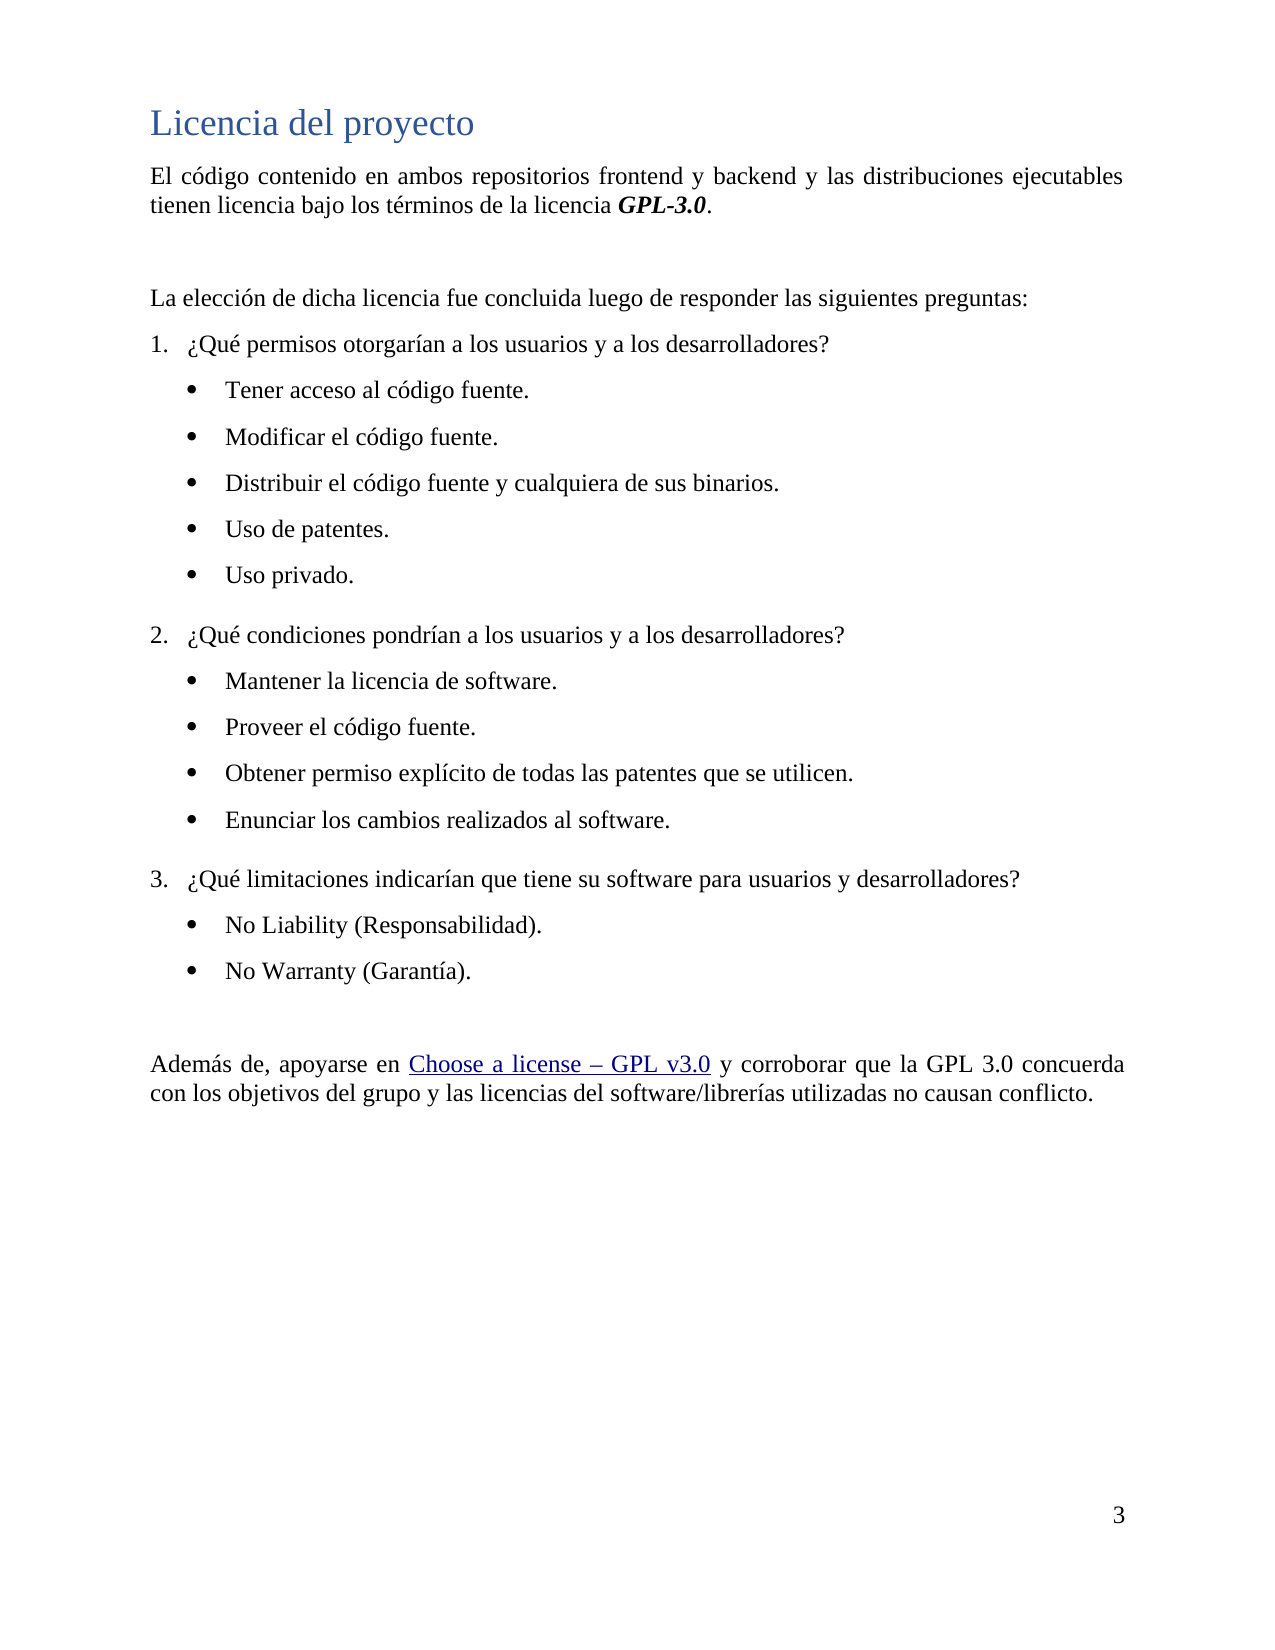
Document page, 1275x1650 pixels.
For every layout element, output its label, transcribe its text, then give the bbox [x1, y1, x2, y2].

list Proveer el código fuente. [187, 712, 1125, 741]
list Modificar el código fuente. [187, 422, 1125, 451]
list Mantener la licencia de software. [187, 666, 1125, 695]
list Distribuir el código fuente y cualquiera de sus binarios. [187, 468, 1125, 497]
text La elección de dicha licencia fue concluida luego de responder las siguientes preguntas: [150, 283, 1125, 312]
list Obtener permiso explícito de todas las patentes que se utilicen. [187, 758, 1125, 787]
list No Liability (Responsabilidad). [187, 910, 1125, 939]
list Tener acceso al código fuente. [187, 376, 1125, 404]
list No Warranty (Garantía). [187, 956, 1125, 985]
list Uso de patentes. [187, 514, 1125, 543]
text El código contenido en ambos repositorios frontend y backend y las distribuciones ejecutables tienen licencia bajo los términos de la licencia GPL-3.0. [150, 161, 1125, 219]
list ¿Qué permisos otorgarían a los usuarios y a los desarrolladores? [150, 329, 1125, 358]
list ¿Qué limitaciones indicarían que tiene su software para usuarios y desarrolladores? [150, 864, 1125, 893]
subtitle Licencia del proyecto [150, 100, 1125, 143]
text Además de, apoyarse en Choose a license – GPL v3.0 y corroborar que la GPL 3.0 concuerda con los objetivos del grupo y las licencias del software/librerías utilizadas no causan conflicto. [150, 1049, 1125, 1107]
list Uso privado. [187, 561, 1125, 589]
list Enunciar los cambios realizados al software. [187, 805, 1125, 833]
list ¿Qué condiciones pondrían a los usuarios y a los desarrolladores? [150, 620, 1125, 648]
